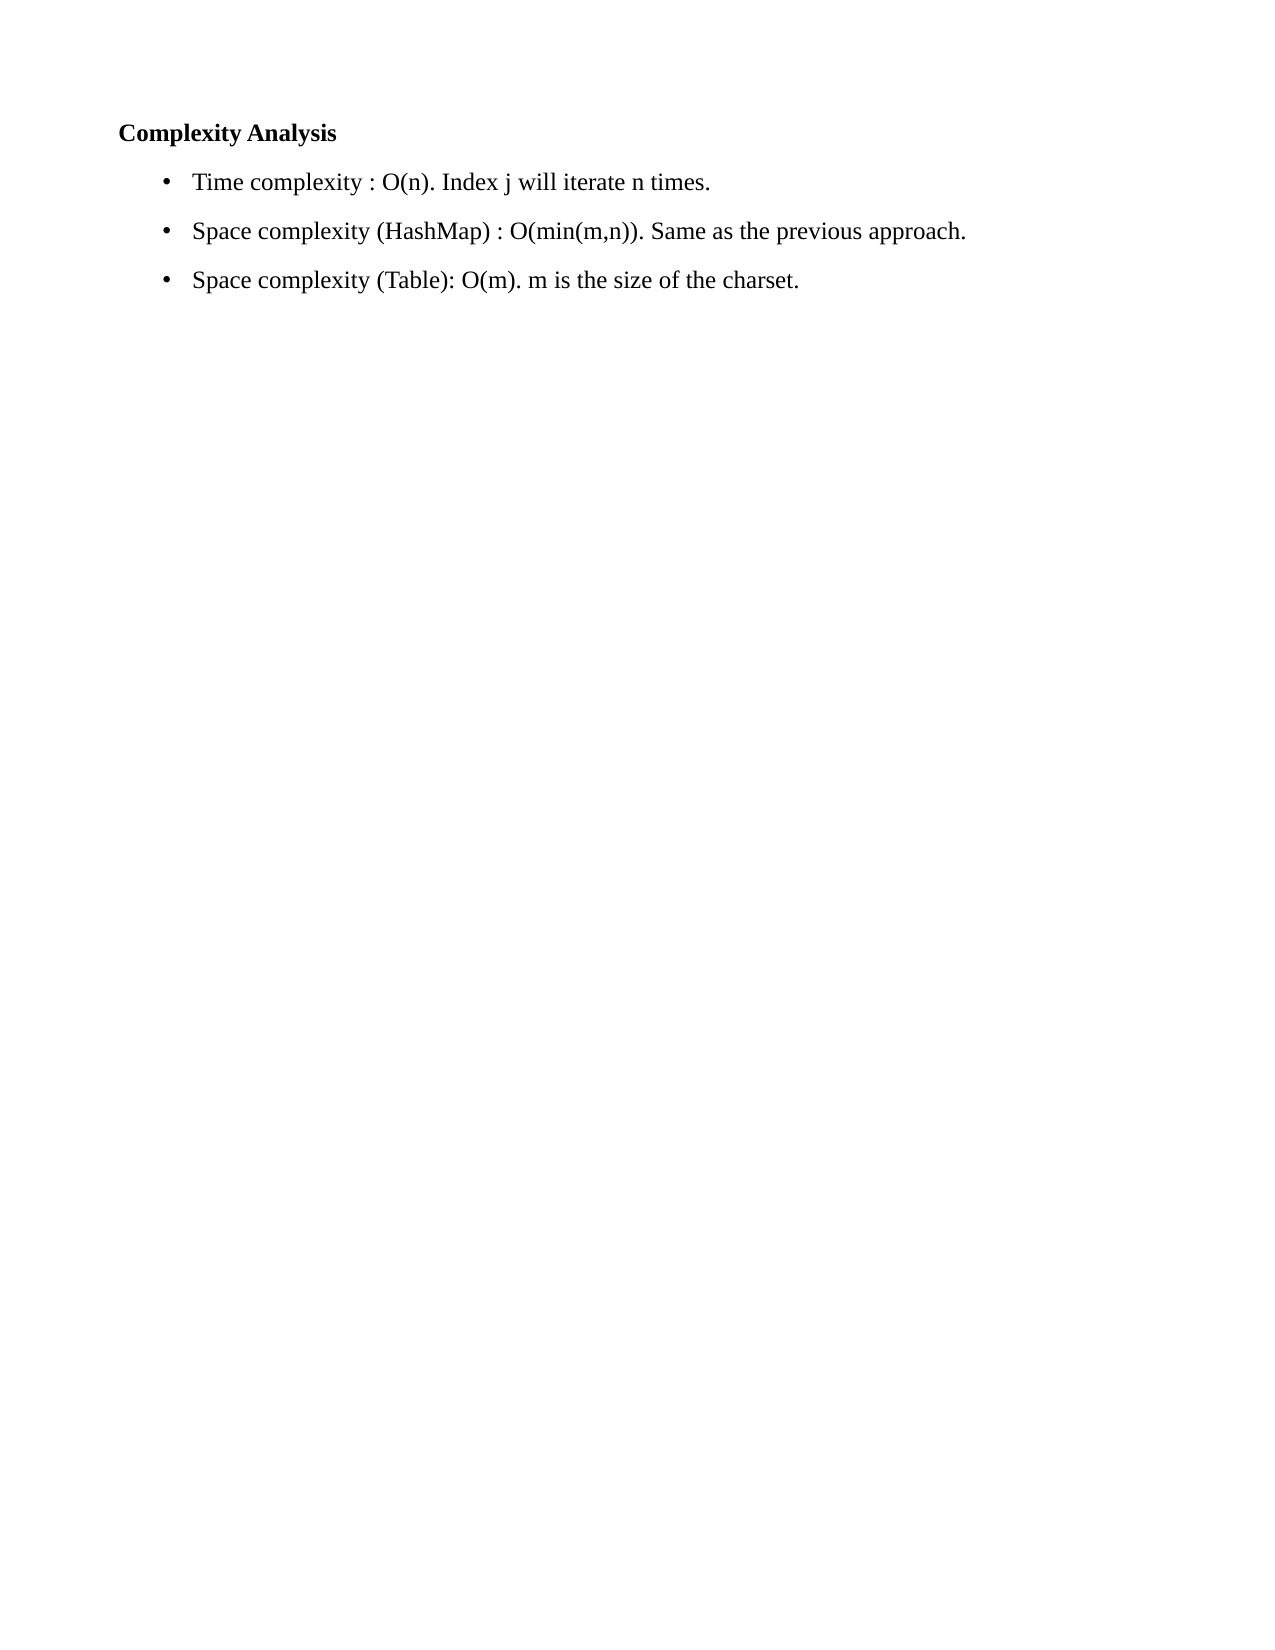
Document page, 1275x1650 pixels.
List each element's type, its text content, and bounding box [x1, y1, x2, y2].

list Time complexity : O(n). Index j will iterate n times. [162, 167, 1157, 196]
list Space complexity (Table): O(m). m is the size of the charset. [162, 265, 1157, 294]
list Space complexity (HashMap) : O(min(m,n)). Same as the previous approach. [162, 216, 1157, 245]
text Complexity Analysis [118, 118, 1157, 147]
